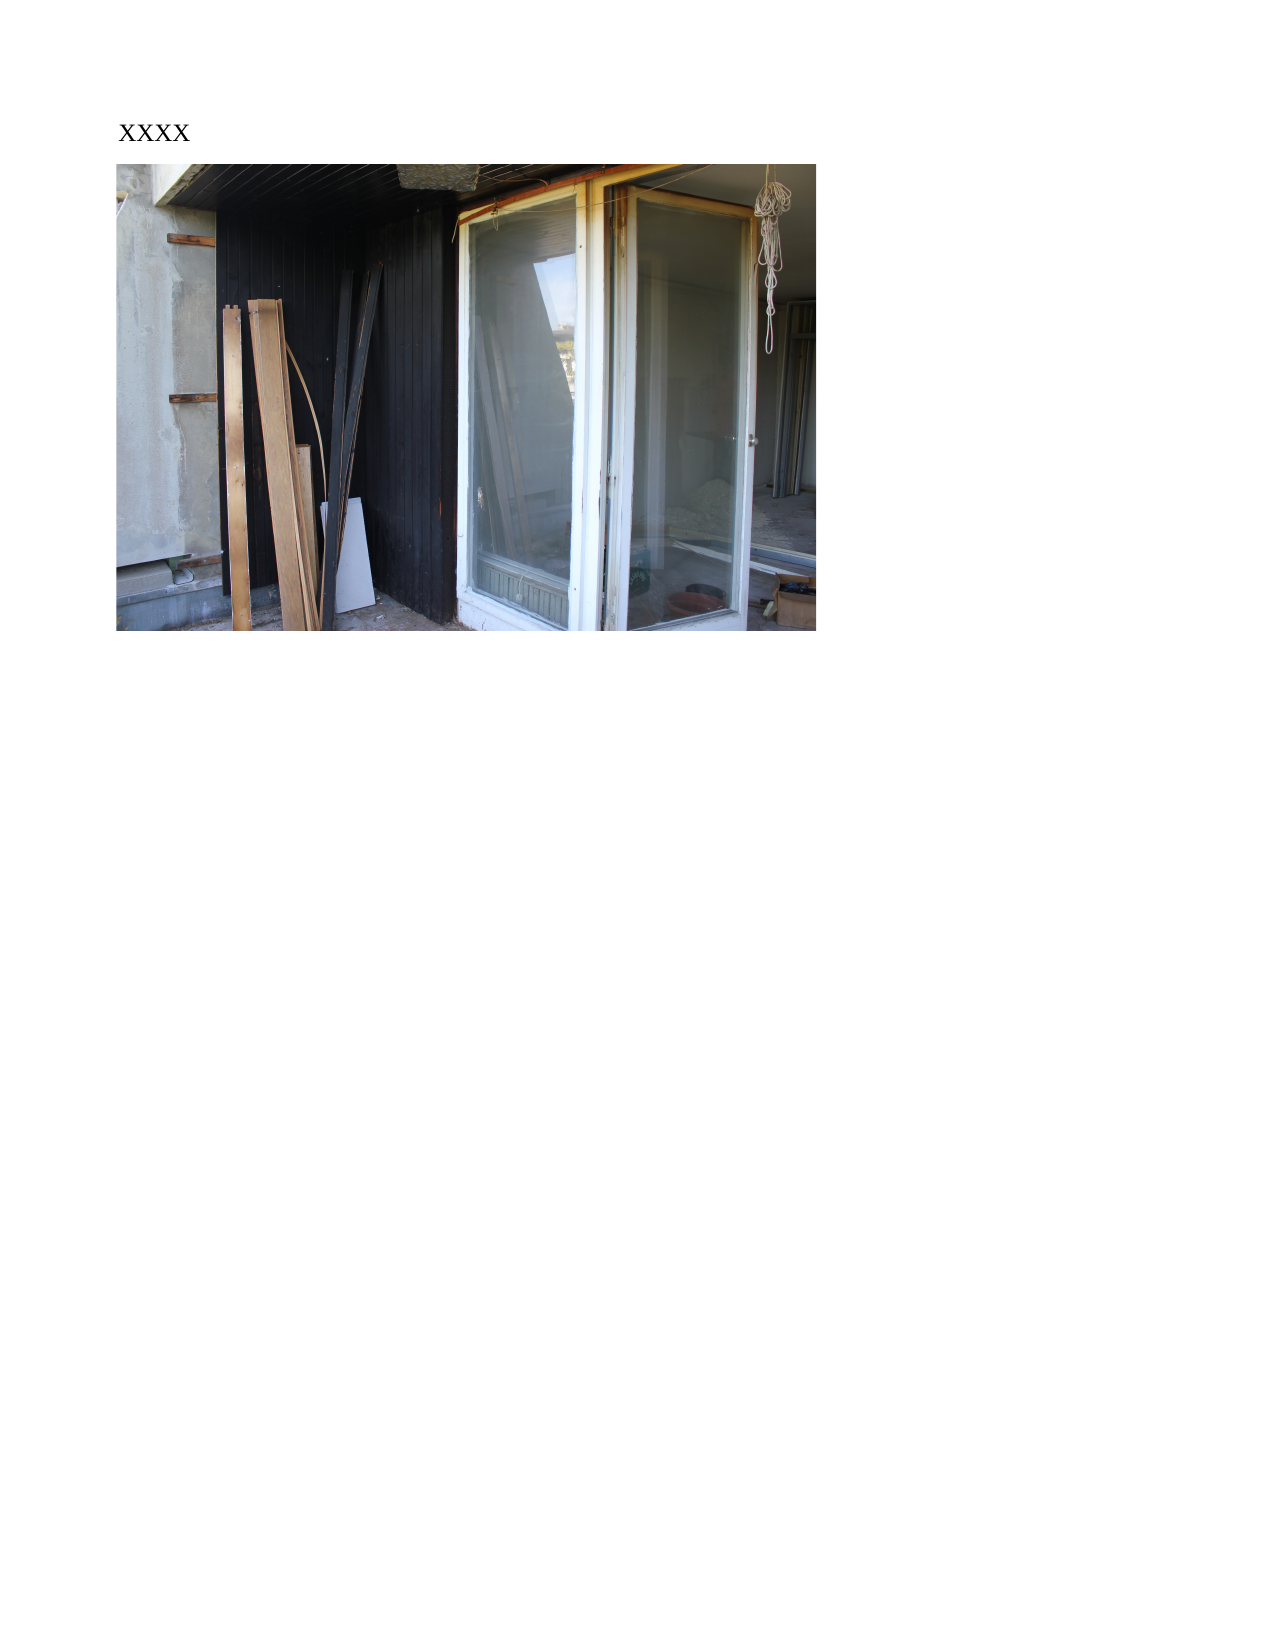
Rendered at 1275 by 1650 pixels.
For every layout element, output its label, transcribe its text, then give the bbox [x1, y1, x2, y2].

text XXXX [118, 118, 1157, 147]
picture [116, 164, 817, 631]
